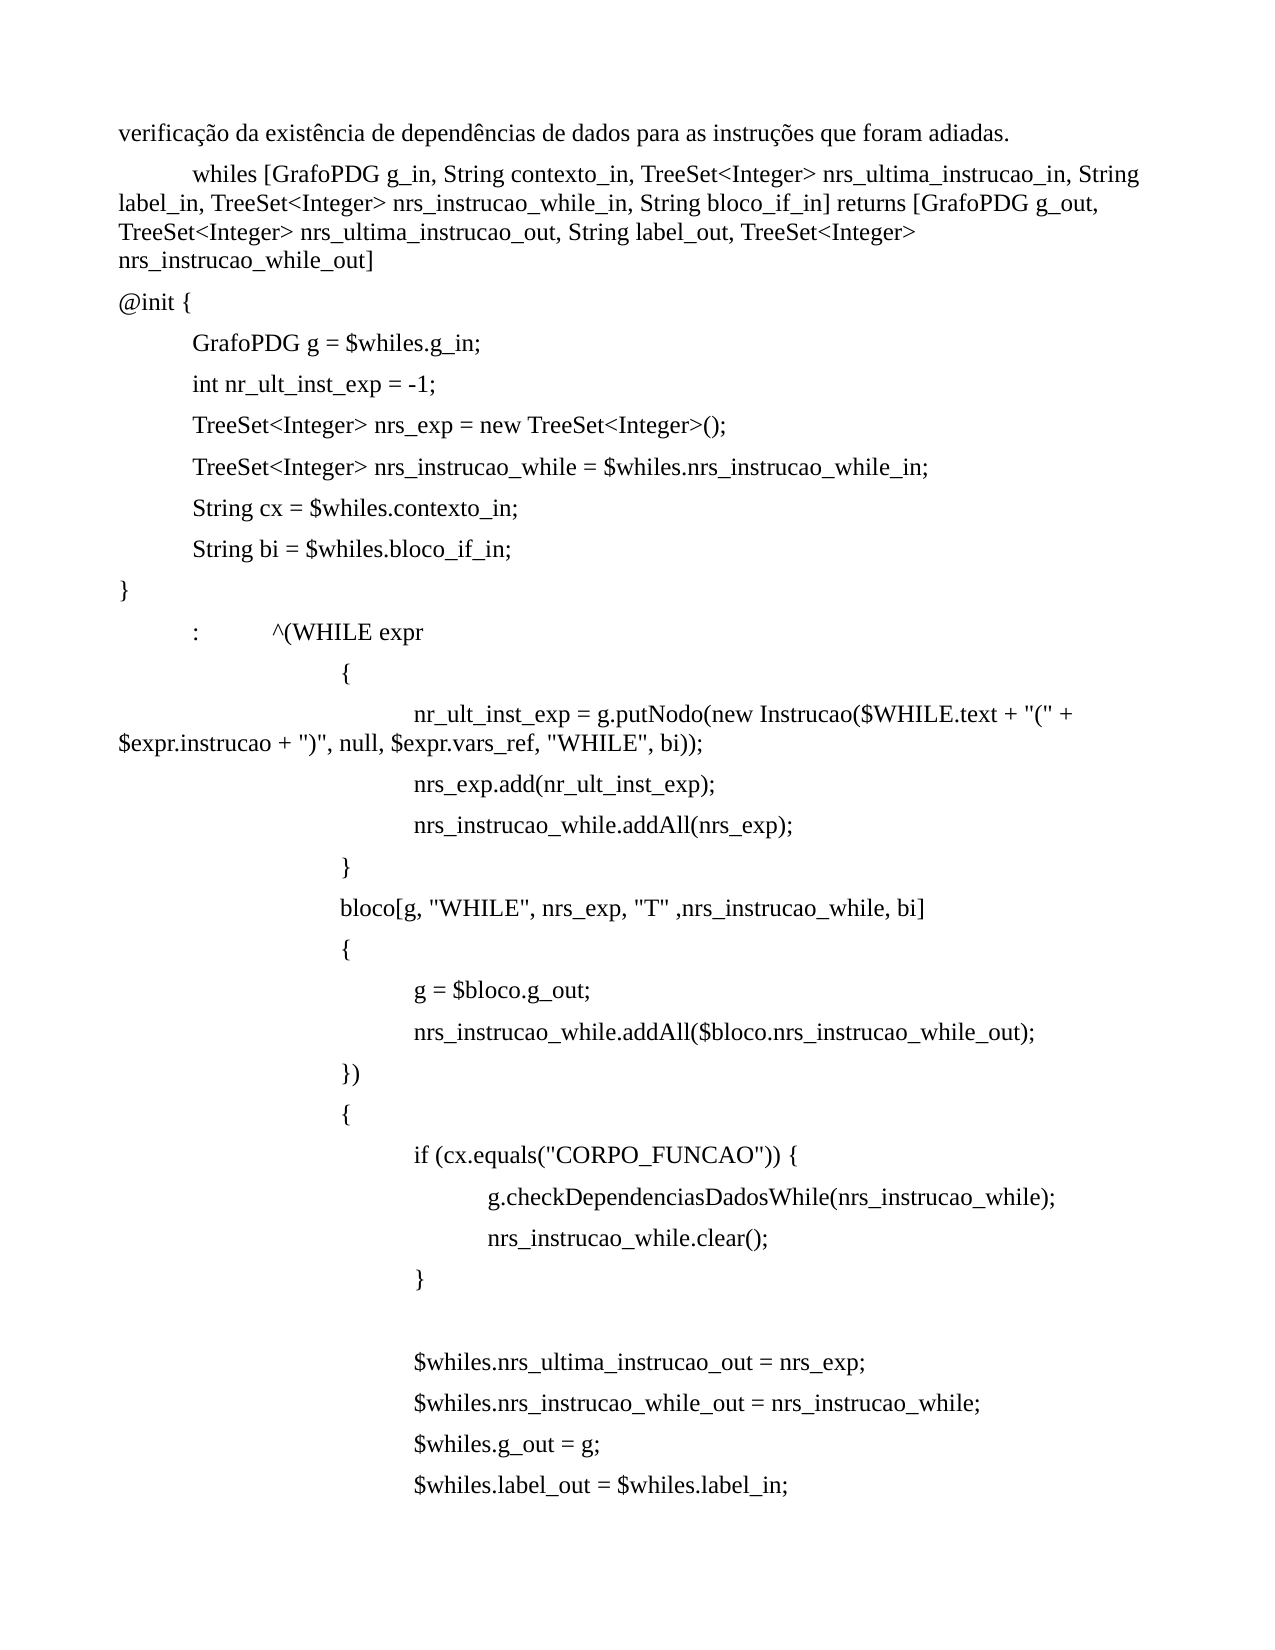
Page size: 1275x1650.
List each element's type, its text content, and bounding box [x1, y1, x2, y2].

text String cx = $whiles.contexto_in; [118, 493, 1157, 522]
text nrs_instrucao_while.addAll(nrs_exp); [118, 811, 1157, 839]
text $whiles.nrs_instrucao_while_out = nrs_instrucao_while; [118, 1388, 1157, 1417]
text $whiles.label_out = $whiles.label_in; [118, 1471, 1157, 1499]
text } [118, 852, 1157, 881]
text { [118, 658, 1157, 687]
text verificação da existência de dependências de dados para as instruções que foram adiadas. [118, 118, 1157, 147]
text bloco[g, "WHILE", nrs_exp, "T" ,nrs_instrucao_while, bi] [118, 893, 1157, 922]
text String bi = $whiles.bloco_if_in; [118, 534, 1157, 563]
text GrafoPDG g = $whiles.g_in; [118, 328, 1157, 357]
text : ^(WHILE expr [118, 617, 1157, 646]
text g.checkDependenciasDadosWhile(nrs_instrucao_while); [118, 1182, 1157, 1211]
text $whiles.g_out = g; [118, 1429, 1157, 1458]
text } [118, 576, 1157, 604]
text if (cx.equals("CORPO_FUNCAO")) { [118, 1141, 1157, 1169]
text } [118, 1264, 1157, 1293]
text nrs_instrucao_while.addAll($bloco.nrs_instrucao_while_out); [118, 1017, 1157, 1046]
text TreeSet<Integer> nrs_instrucao_while = $whiles.nrs_instrucao_while_in; [118, 452, 1157, 481]
text $whiles.nrs_ultima_instrucao_out = nrs_exp; [118, 1347, 1157, 1376]
text }) [118, 1058, 1157, 1087]
text @init { [118, 287, 1157, 316]
text { [118, 1099, 1157, 1128]
text TreeSet<Integer> nrs_exp = new TreeSet<Integer>(); [118, 411, 1157, 439]
text nrs_instrucao_while.clear(); [118, 1223, 1157, 1252]
text whiles [GrafoPDG g_in, String contexto_in, TreeSet<Integer> nrs_ultima_instrucao_in, String label_in, TreeSet<Integer> nrs_instrucao_while_in, String bloco_if_in] returns [GrafoPDG g_out, TreeSet<Integer> nrs_ultima_instrucao_out, String label_out, TreeSet<Integer> nrs_instrucao_while_out] [118, 159, 1157, 274]
text { [118, 934, 1157, 963]
text int nr_ult_inst_exp = -1; [118, 369, 1157, 398]
text g = $bloco.g_out; [118, 976, 1157, 1004]
text nr_ult_inst_exp = g.putNodo(new Instrucao($WHILE.text + "(" + $expr.instrucao + ")", null, $expr.vars_ref, "WHILE", bi)); [118, 699, 1157, 757]
text nrs_exp.add(nr_ult_inst_exp); [118, 769, 1157, 798]
